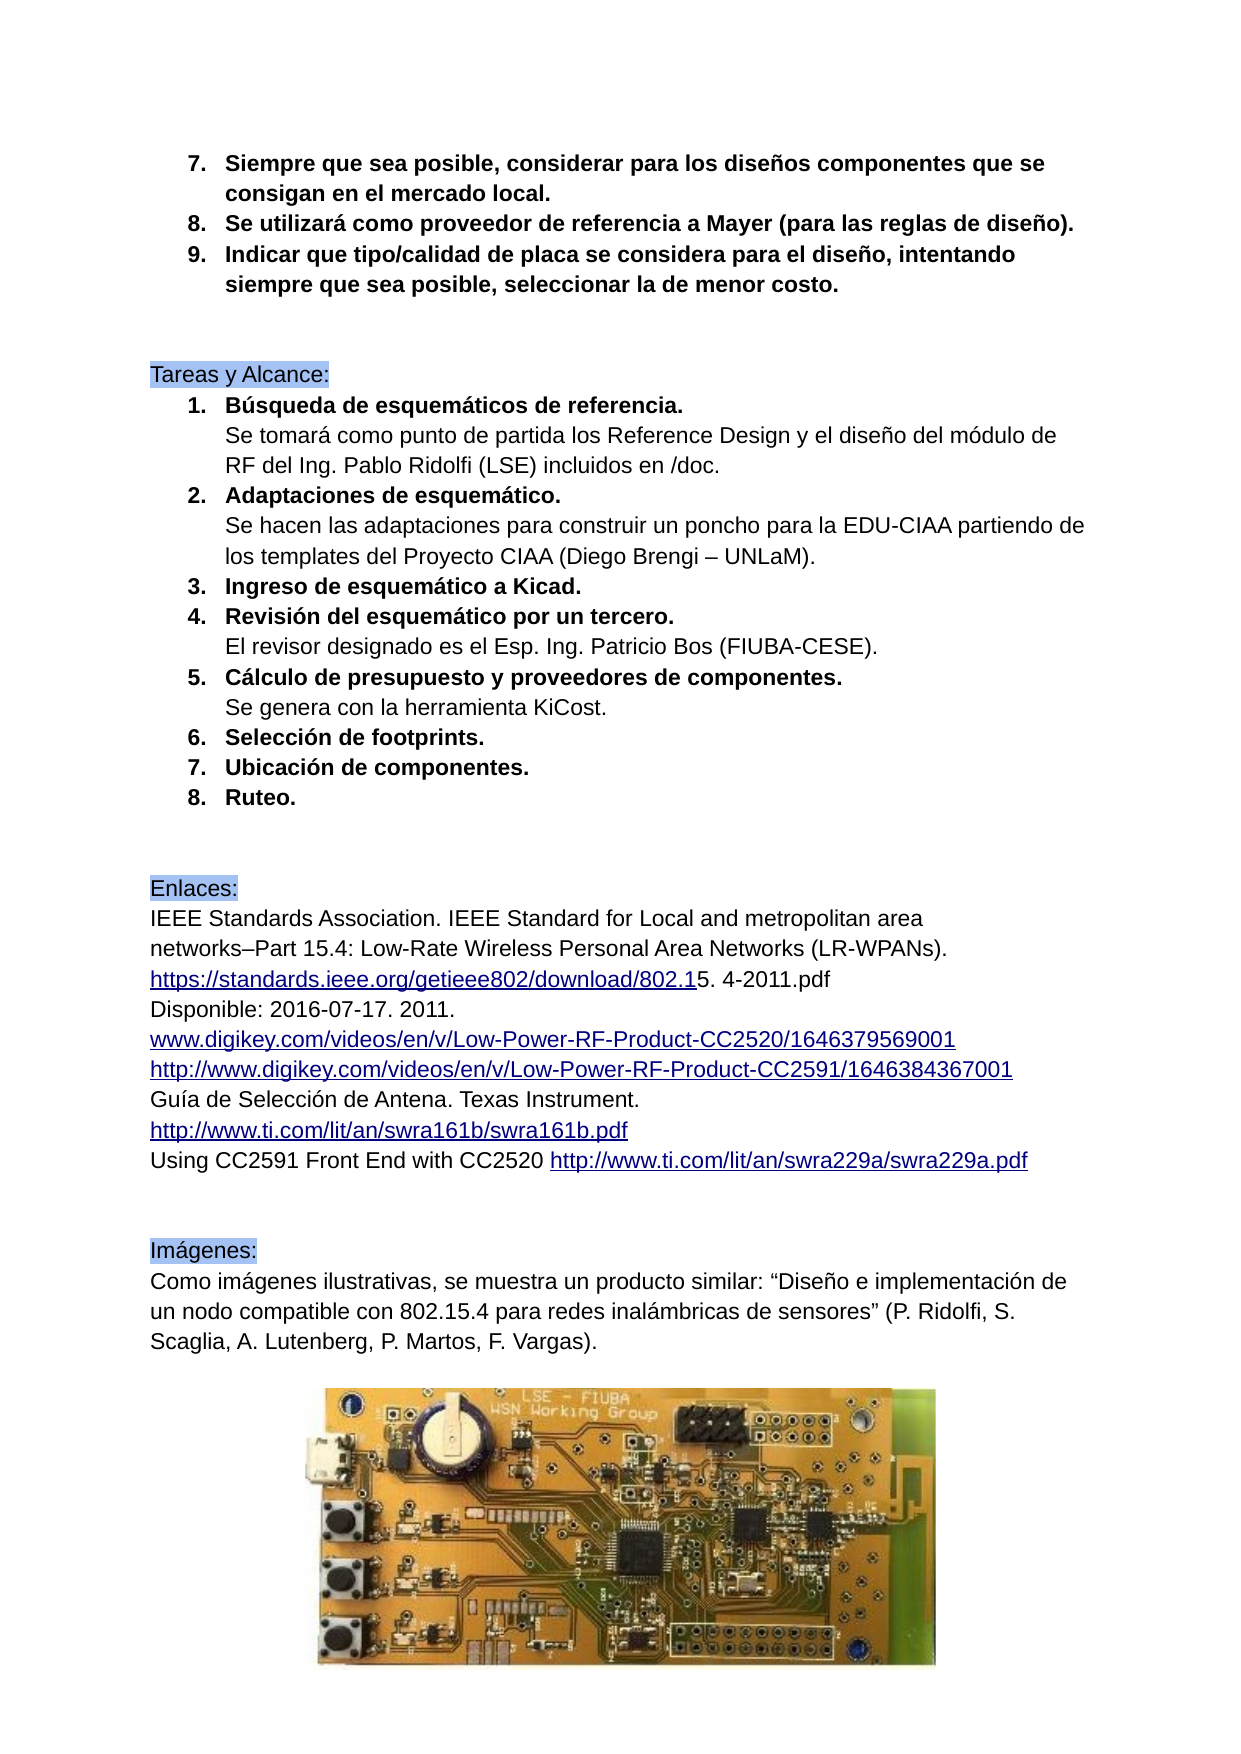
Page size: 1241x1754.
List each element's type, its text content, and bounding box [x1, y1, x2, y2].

list Ingreso de esquemático a Kicad. [187, 573, 1090, 599]
list Búsqueda de esquemáticos de referencia. [187, 392, 1090, 418]
list Adaptaciones de esquemático. [187, 482, 1090, 509]
list Se genera con la herramienta KiCost. [187, 694, 1090, 720]
text Tareas y Alcance: [150, 361, 1090, 388]
list Cálculo de presupuesto y proveedores de componentes. [187, 663, 1090, 690]
list Ubicación de componentes. [187, 754, 1090, 781]
list Se utilizará como proveedor de referencia a Mayer (para las reglas de diseño). [187, 210, 1090, 237]
list Se hacen las adaptaciones para construir un poncho para la EDU-CIAA partiendo de los templates del Proyecto CIAA (Diego Brengi – UNLaM). [187, 512, 1090, 569]
text www.digikey.com/videos/en/v/Low-Power-RF-Product-CC2520/1646379569001 [150, 1026, 1090, 1052]
text https://standards.ieee.org/getieee802/download/802.15. 4-2011.pdf [150, 966, 1090, 992]
list Selección de footprints. [187, 724, 1090, 750]
text networks–Part 15.4: Low-Rate Wireless Personal Area Networks (LR-WPANs). [150, 935, 1090, 962]
text Imágenes: [150, 1237, 1090, 1264]
text http://www.digikey.com/videos/en/v/Low-Power-RF-Product-CC2591/1646384367001 [150, 1056, 1090, 1083]
list Revisión del esquemático por un tercero. [187, 603, 1090, 629]
text Enlaces: [150, 875, 1090, 901]
picture [304, 1388, 936, 1670]
list El revisor designado es el Esp. Ing. Patricio Bos (FIUBA-CESE). [187, 633, 1090, 660]
text Using CC2591 Front End with CC2520 http://www.ti.com/lit/an/swra229a/swra229a.pdf [150, 1147, 1090, 1173]
list Indicar que tipo/calidad de placa se considera para el diseño, intentando siempre que sea posible, seleccionar la de menor costo. [187, 241, 1090, 297]
list Se tomará como punto de partida los Reference Design y el diseño del módulo de RF del Ing. Pablo Ridolfi (LSE) incluidos en /doc. [187, 422, 1090, 478]
text Disponible: 2016-07-17. 2011. [150, 996, 1090, 1022]
list Ruteo. [187, 784, 1090, 811]
text Como imágenes ilustrativas, se muestra un producto similar: “Diseño e implementación de un nodo compatible con 802.15.4 para redes inalámbricas de sensores” (P. Ridolfi, S. Scaglia, A. Lutenberg, P. Martos, F. Vargas). [150, 1268, 1090, 1354]
list Siempre que sea posible, considerar para los diseños componentes que se consigan en el mercado local. [187, 150, 1090, 207]
text IEEE Standards Association. IEEE Standard for Local and metropolitan area [150, 905, 1090, 932]
text Guía de Selección de Antena. Texas Instrument. http://www.ti.com/lit/an/swra161b/swra161b.pdf [150, 1086, 1090, 1143]
